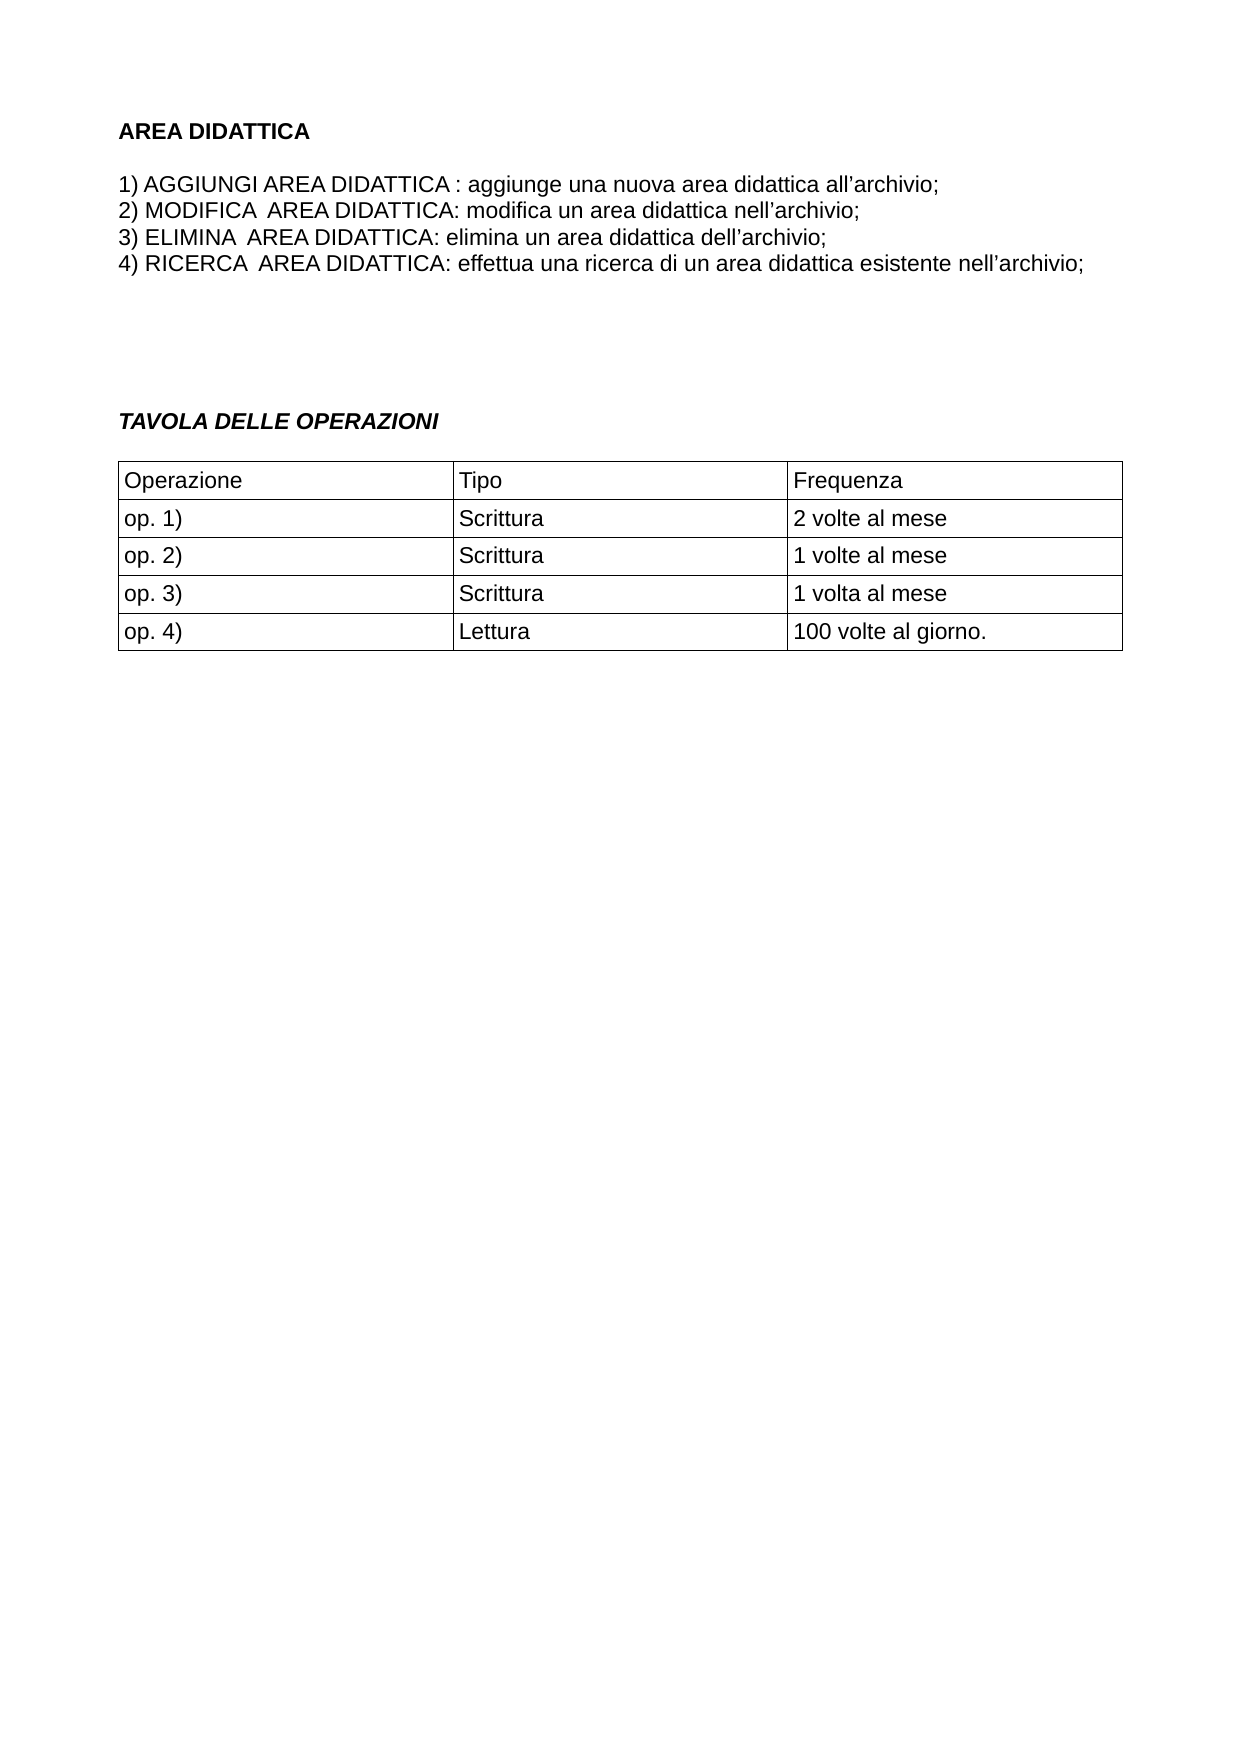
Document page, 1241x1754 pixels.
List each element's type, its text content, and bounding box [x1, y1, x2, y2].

table_header Tipo [454, 462, 787, 499]
table_cell 2 volte al mese [788, 500, 1122, 537]
table_cell op. 2) [119, 538, 453, 574]
text 1) AGGIUNGI AREA DIDATTICA : aggiunge una nuova area didattica all’archivio; [118, 171, 1122, 197]
table_cell op. 1) [119, 500, 453, 537]
text 3) ELIMINA AREA DIDATTICA: elimina un area didattica dell’archivio; [118, 223, 1122, 250]
table_cell op. 3) [119, 576, 453, 612]
text 2) MODIFICA AREA DIDATTICA: modifica un area didattica nell’archivio; [118, 197, 1122, 223]
table_cell op. 4) [119, 614, 453, 650]
table_cell 100 volte al giorno. [788, 614, 1122, 650]
text AREA DIDATTICA [118, 118, 1122, 144]
table_cell 1 volta al mese [788, 576, 1122, 612]
table_header Frequenza [788, 462, 1122, 499]
table_cell Scrittura [454, 538, 787, 574]
text 4) RICERCA AREA DIDATTICA: effettua una ricerca di un area didattica esistente nell’archivio; [118, 250, 1122, 276]
table_header Operazione [119, 462, 453, 499]
text TAVOLA DELLE OPERAZIONI [118, 408, 1122, 434]
table_cell Scrittura [454, 500, 787, 537]
table_cell Lettura [454, 614, 787, 650]
table_cell Scrittura [454, 576, 787, 612]
table_cell 1 volte al mese [788, 538, 1122, 574]
